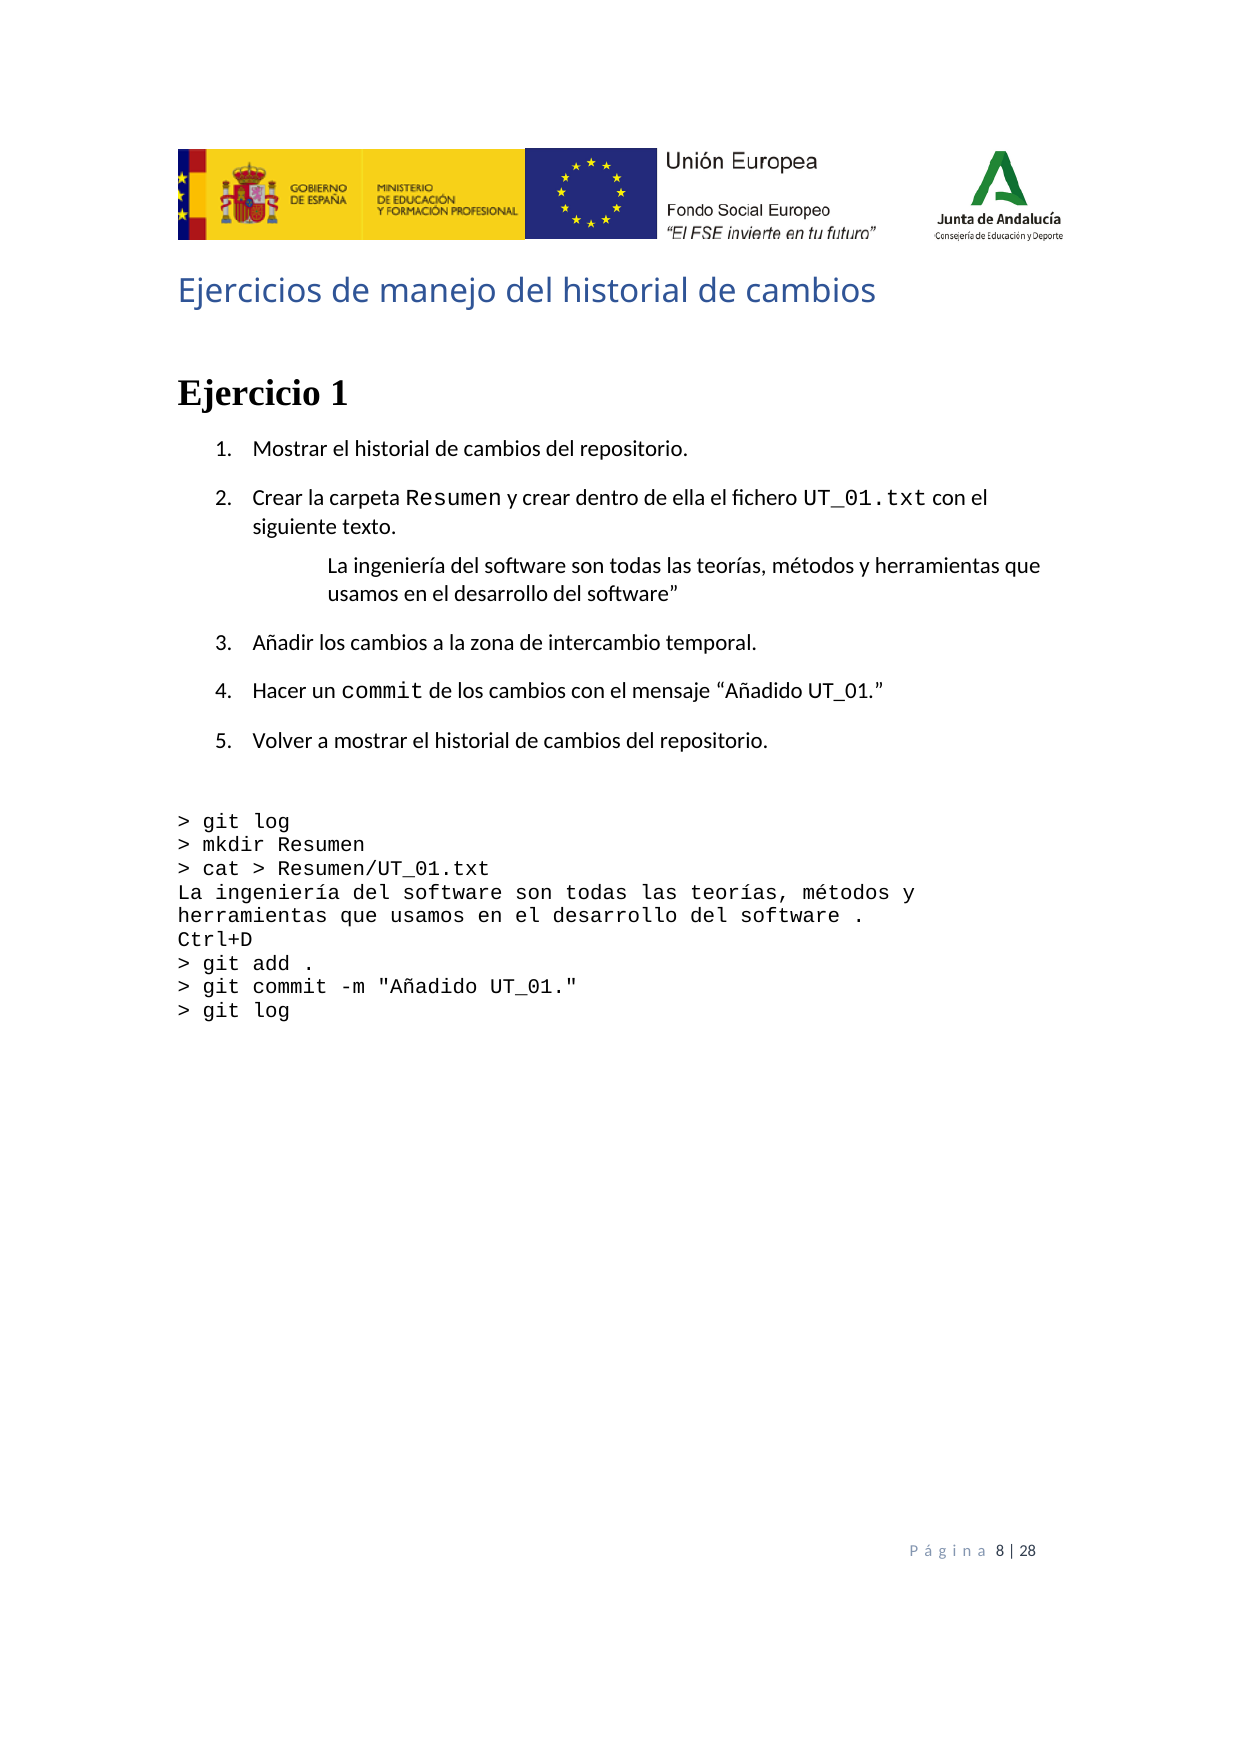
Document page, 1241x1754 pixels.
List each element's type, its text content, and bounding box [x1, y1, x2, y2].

subtitle Ejercicios de manejo del historial de cambios [177, 267, 1063, 313]
list Mostrar el historial de cambios del repositorio. [215, 434, 1063, 462]
list Hacer un commit de los cambios con el mensaje “Añadido UT_01.” [215, 677, 1063, 706]
text > git add . [177, 953, 1063, 976]
text > git log [177, 811, 1063, 834]
text Ctrl+D [177, 929, 1063, 953]
list Añadir los cambios a la zona de intercambio temporal. [215, 628, 1063, 656]
text La ingeniería del software son todas las teorías, métodos y herramientas que usamos en el desarrollo del software” [327, 551, 1063, 607]
text > mkdir Resumen [177, 834, 1063, 858]
list Crear la carpeta Resumen y crear dentro de ella el fichero UT_01.txt con el siguiente texto. [215, 483, 1063, 541]
text Ejercicio 1 [177, 371, 1063, 414]
text > cat > Resumen/UT_01.txt [177, 858, 1063, 882]
text > git commit -m "Añadido UT_01." [177, 976, 1063, 1000]
text > git log [177, 1000, 1063, 1024]
list Volver a mostrar el historial de cambios del repositorio. [215, 727, 1063, 755]
text La ingeniería del software son todas las teorías, métodos y herramientas que usamos en el desarrollo del software . [177, 882, 1063, 929]
